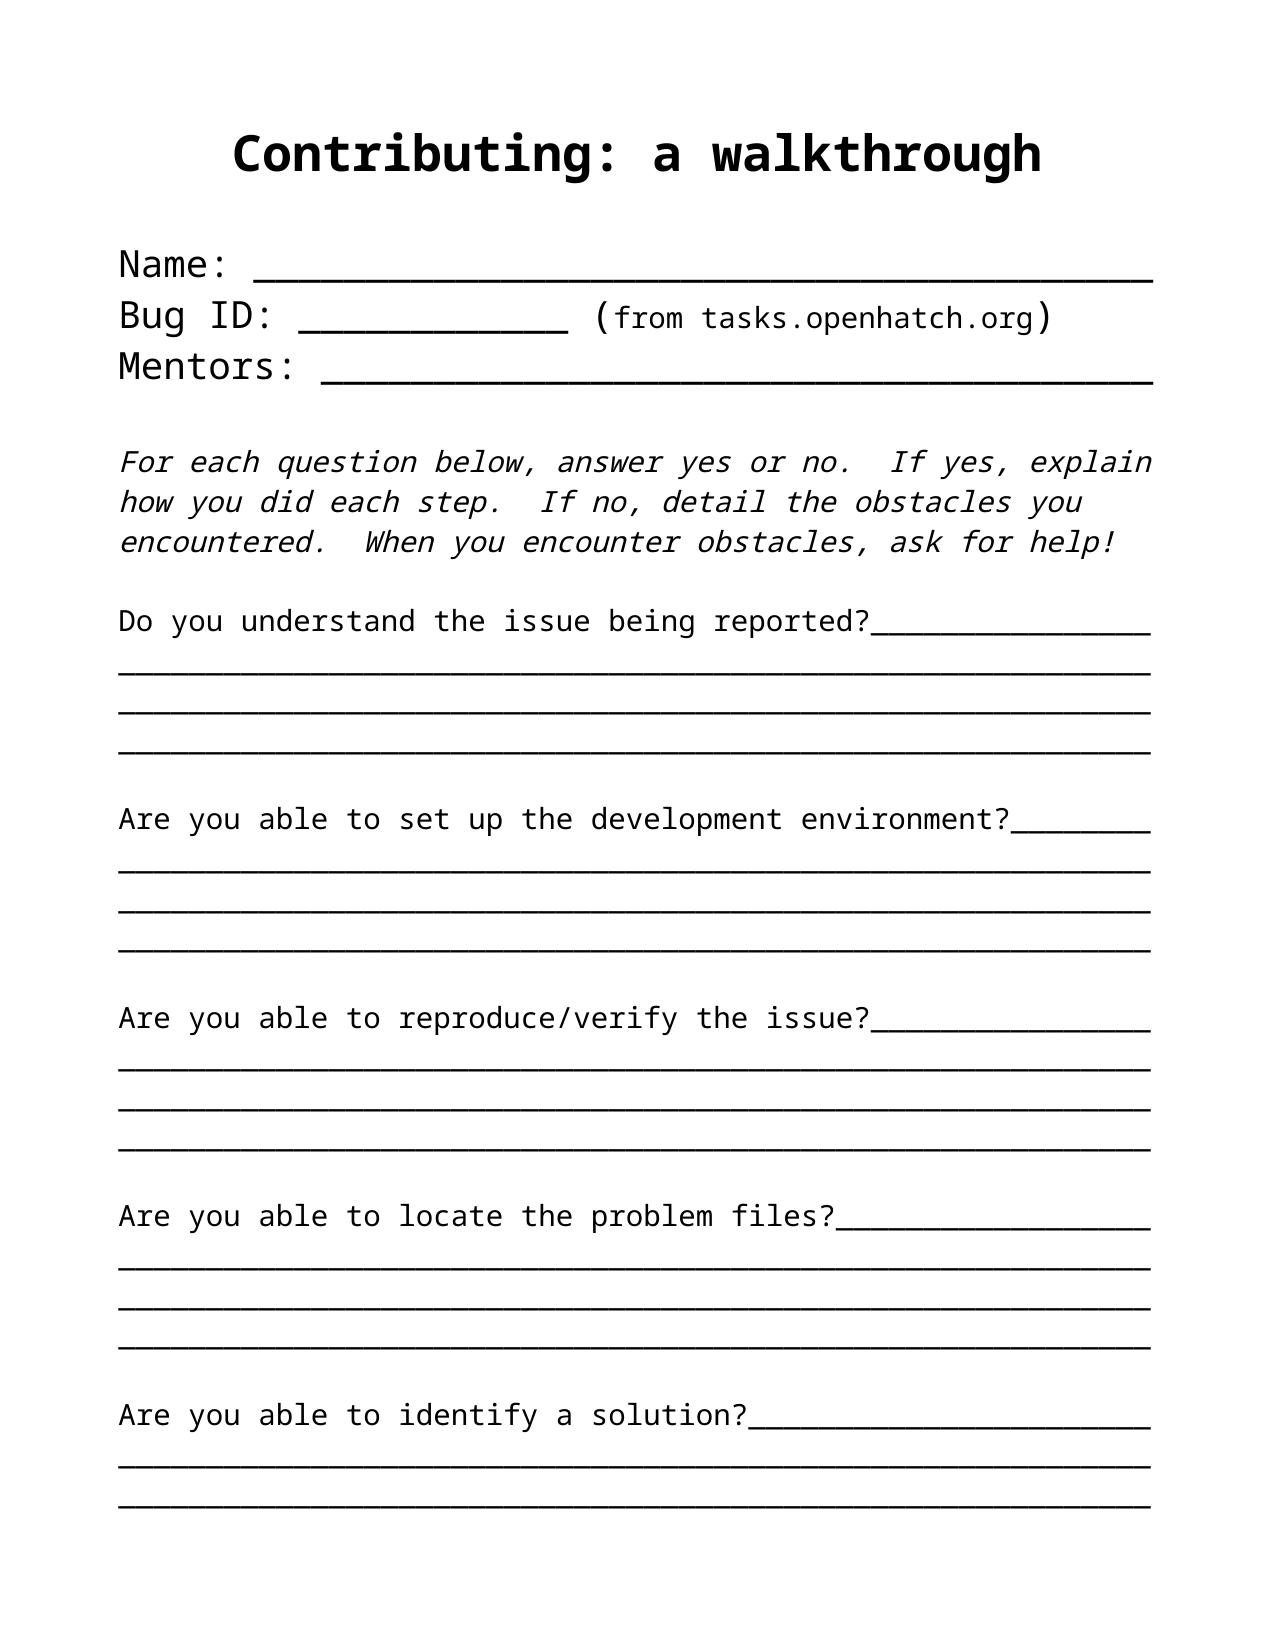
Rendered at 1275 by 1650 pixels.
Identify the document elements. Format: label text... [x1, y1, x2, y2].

text For each question below, answer yes or no. If yes, explain how you did each step. If no, detail the obstacles you encountered. When you encounter obstacles, ask for help! [118, 441, 1157, 561]
text ___________________________________________________________ [118, 838, 1157, 878]
text ___________________________________________________________ [118, 1076, 1157, 1116]
text Are you able to locate the problem files?__________________ [118, 1196, 1157, 1235]
text Are you able to identify a solution?_______________________ [118, 1394, 1157, 1434]
text Name: ________________________________________ [118, 237, 1157, 288]
text ___________________________________________________________ [118, 640, 1157, 679]
text ___________________________________________________________ [118, 1473, 1157, 1513]
text ___________________________________________________________ [118, 679, 1157, 719]
text Mentors: _____________________________________ [118, 339, 1157, 390]
text ___________________________________________________________ [118, 1037, 1157, 1076]
text ___________________________________________________________ [118, 1314, 1157, 1354]
text Are you able to reproduce/verify the issue?________________ [118, 997, 1157, 1037]
text ___________________________________________________________ [118, 1434, 1157, 1473]
text ___________________________________________________________ [118, 1275, 1157, 1314]
text ___________________________________________________________ [118, 719, 1157, 759]
text Bug ID: ____________ (from tasks.openhatch.org) [118, 288, 1157, 339]
text Do you understand the issue being reported?________________ [118, 600, 1157, 640]
text ___________________________________________________________ [118, 1116, 1157, 1156]
text ______________________________________________________________________________________________________________________ [118, 878, 1157, 957]
text ___________________________________________________________ [118, 1235, 1157, 1275]
text Are you able to set up the development environment?________ [118, 799, 1157, 838]
text Contributing: a walkthrough [118, 118, 1157, 186]
